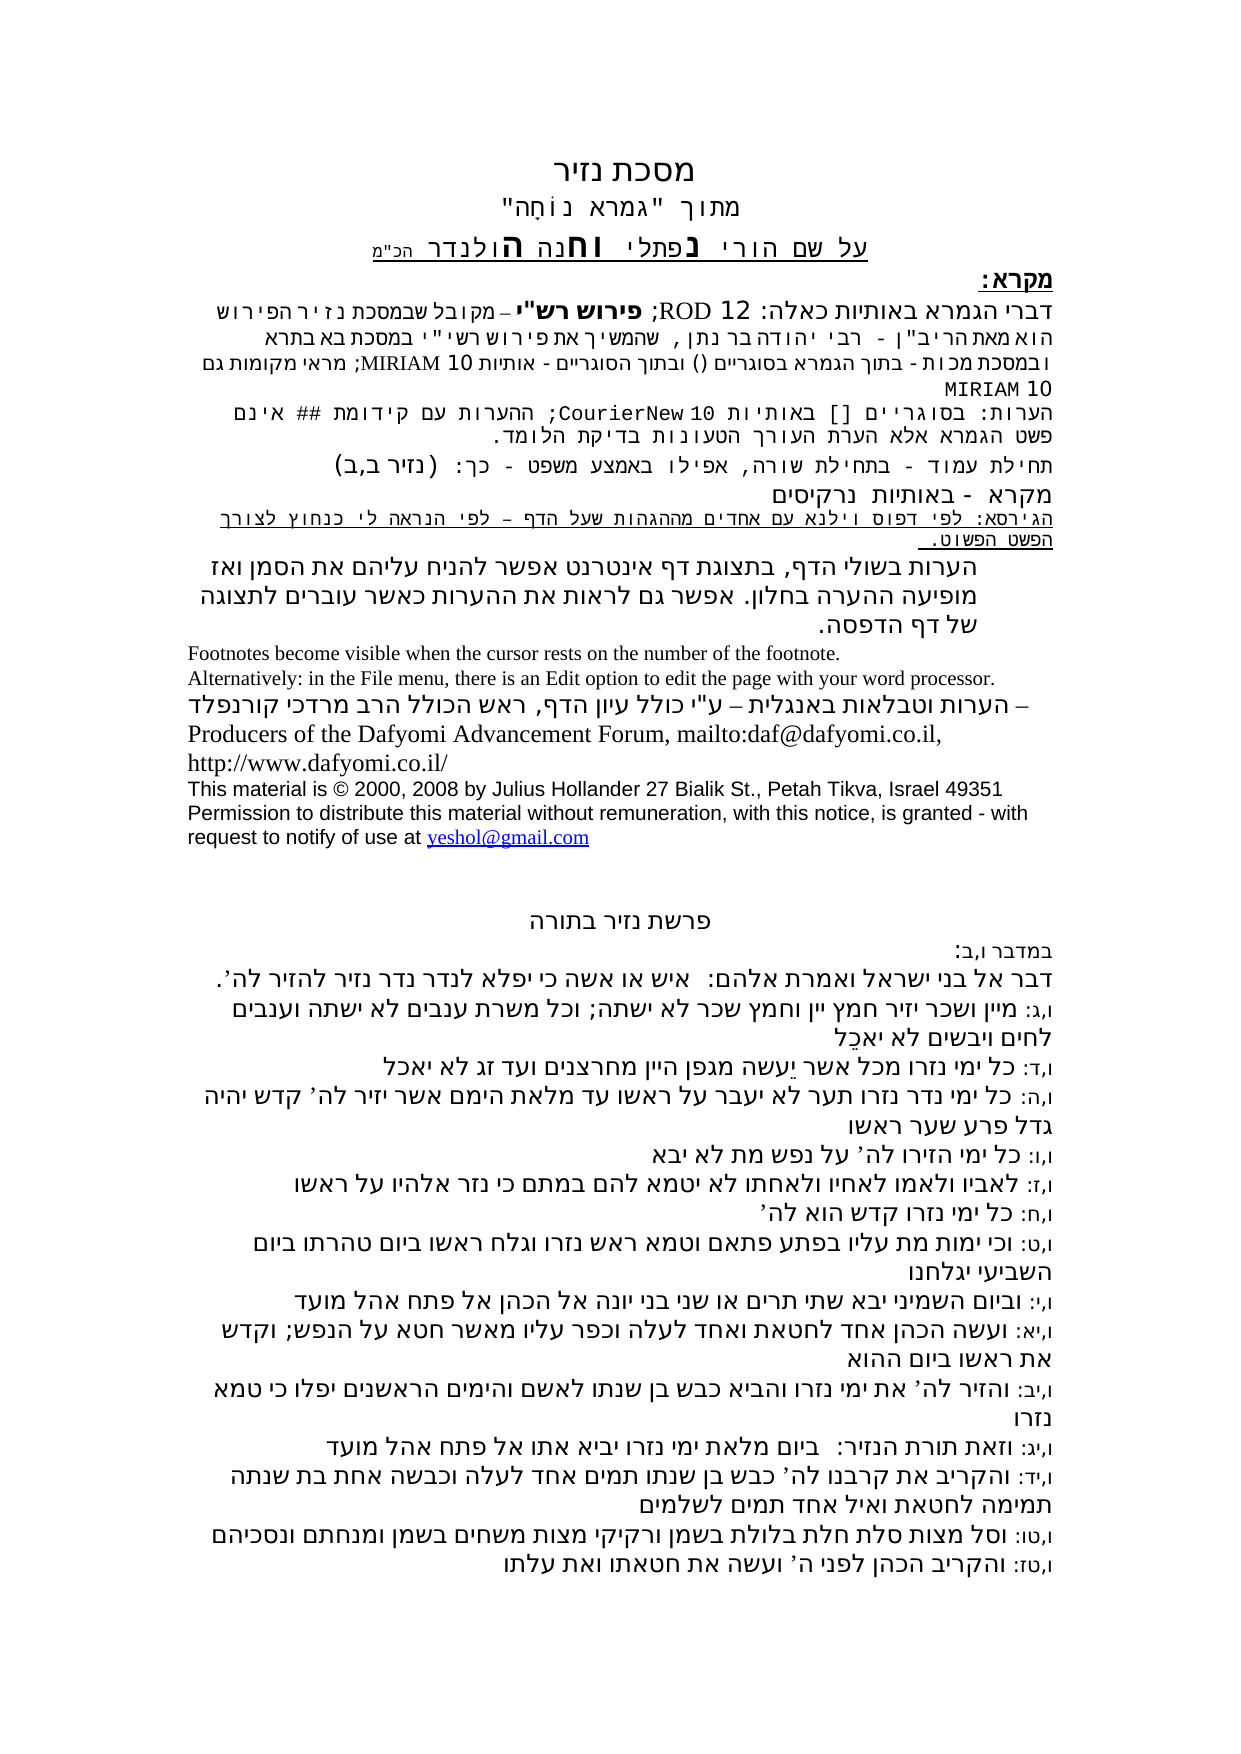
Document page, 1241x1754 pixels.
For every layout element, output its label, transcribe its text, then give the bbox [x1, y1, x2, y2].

text פרשת נזיר בתורה [187, 906, 1053, 935]
text הערות וטבלאות באנגלית – ע"י כולל עיון הדף, ראש הכולל הרב מרדכי קורנפלד – [187, 690, 1053, 719]
text במדבר ו,ב: [187, 935, 1053, 964]
text מקרא - באותיות נרקיסים [187, 481, 1053, 510]
text על שם הורי נפתלי וחנה הולנדר הכ"מ [187, 230, 1053, 267]
text ו,טו: וסל מצות סלת חלת בלולת בשמן ורקיקי מצות משחים בשמן ומנחתם ונסכיהם [187, 1520, 1053, 1549]
text ו,ז: לאביו ולאמו לאחיו ולאחתו לא יטמא להם במתם כי נזר אלהיו על ראשו [187, 1169, 1053, 1198]
text Alternatively: in the File menu, there is an Edit option to edit the page with your word processor. [187, 665, 1053, 690]
text ו,ג: מיין ושכר יזיר חמץ יין וחמץ שכר לא ישתה; וכל משרת ענבים לא ישתה וענבים לחים ויבשים לא יאכֵל [187, 994, 1053, 1052]
text דברי הגמרא באותיות כאלה: 12 ROD; פירוש רש"י – מקובל שבמסכת נזיר הפירוש הוא מאת הריב"ן - רבי יהודה בר נתן, שהמשיך את פירוש רשי"י במסכת בא בתרא ובמסכת מכות - בתוך הגמרא בסוגריים () ובתוך הסוגריים - אותיות 10 MIRIAM; מראי מקומות גם 10 MIRIAM [187, 296, 1053, 402]
text ו,י: וביום השמיני יבא שתי תרים או שני בני יונה אל הכהן אל פתח אהל מועד [187, 1286, 1053, 1315]
text ו,טז: והקריב הכהן לפני ה’ ועשה את חטאתו ואת עלתו [187, 1549, 1053, 1578]
text הערות: בסוגריים [] באותיות 10 CourierNew; ההערות עם קידומת ## אינם פשט הגמרא אלא הערת העורך הטעונות בדיקת הלומד. [187, 402, 1053, 450]
text This material is © 2000, 2008 by Julius Hollander 27 Bialik St., Petah Tikva, Israel 49351 [187, 777, 1053, 801]
text ו,יא: ועשה הכהן אחד לחטאת ואחד לעלה וכפר עליו מאשר חטא על הנפש; וקדש את ראשו ביום ההוא [187, 1315, 1053, 1374]
text ו,יג: וזאת תורת הנזיר: ביום מלאת ימי נזרו יביא אתו אל פתח אהל מועד [187, 1432, 1053, 1461]
text ו,ד: כל ימי נזרו מכל אשר יֵעשה מגפן היין מחרצנים ועד זג לא יאכל [187, 1052, 1053, 1081]
text Permission to distribute this material without remuneration, with this notice, is granted - with request to notify of use at yeshol@gmail.com [187, 801, 1053, 849]
text ו,ט: וכי ימות מת עליו בפתע פתאם וטמא ראש נזרו וגלח ראשו ביום טהרתו ביום השביעי יגלחנו [187, 1228, 1053, 1286]
text ו,ח: כל ימי נזרו קדש הוא לה’ [187, 1198, 1053, 1228]
text ו,ו: כל ימי הזירו לה’ על נפש מת לא יבא [187, 1140, 1053, 1169]
text Footnotes become visible when the cursor rests on the number of the footnote. [187, 640, 1053, 665]
text הערות בשולי הדף, בתצוגת דף אינטרנט אפשר להניח עליהם את הסמן ואז מופיעה ההערה בחלון. אפשר גם לראות את ההערות כאשר עוברים לתצוגה של דף הדפסה. [187, 552, 978, 640]
text Producers of the Dafyomi Advancement Forum, mailto:daf@dafyomi.co.il, http://www.dafyomi.co.il/ [187, 719, 1053, 777]
text מקרא: [187, 267, 1053, 296]
text מסכת נזיר [187, 150, 1053, 189]
text הגירסא: לפי דפוס וילנא עם אחדים מההגהות שעל הדף – לפי הנראה לי כנחוץ לצורך הפשט הפשוט. [187, 510, 1053, 552]
text ו,יב: והזיר לה’ את ימי נזרו והביא כבש בן שנתו לאשם והימים הראשנים יפלו כי טמא נזרו [187, 1374, 1053, 1432]
text תחילת עמוד - בתחילת שורה, אפילו באמצע משפט - כך: (נזיר ב,ב) [187, 450, 1053, 481]
text מתוך "גמרא נוֹחָה" [187, 195, 1053, 223]
text ו,ה: כל ימי נדר נזרו תער לא יעבר על ראשו עד מלאת הימם אשר יזיר לה’ קדש יהיה גדל פרע שער ראשו [187, 1081, 1053, 1140]
text דבר אל בני ישראל ואמרת אלהם: איש או אשה כי יפלא לנדר נדר נזיר להזיר לה’. [187, 964, 1053, 994]
text ו,יד: והקריב את קרבנו לה’ כבש בן שנתו תמים אחד לעלה וכבשה אחת בת שנתה תמימה לחטאת ואיל אחד תמים לשלמים [187, 1461, 1053, 1520]
